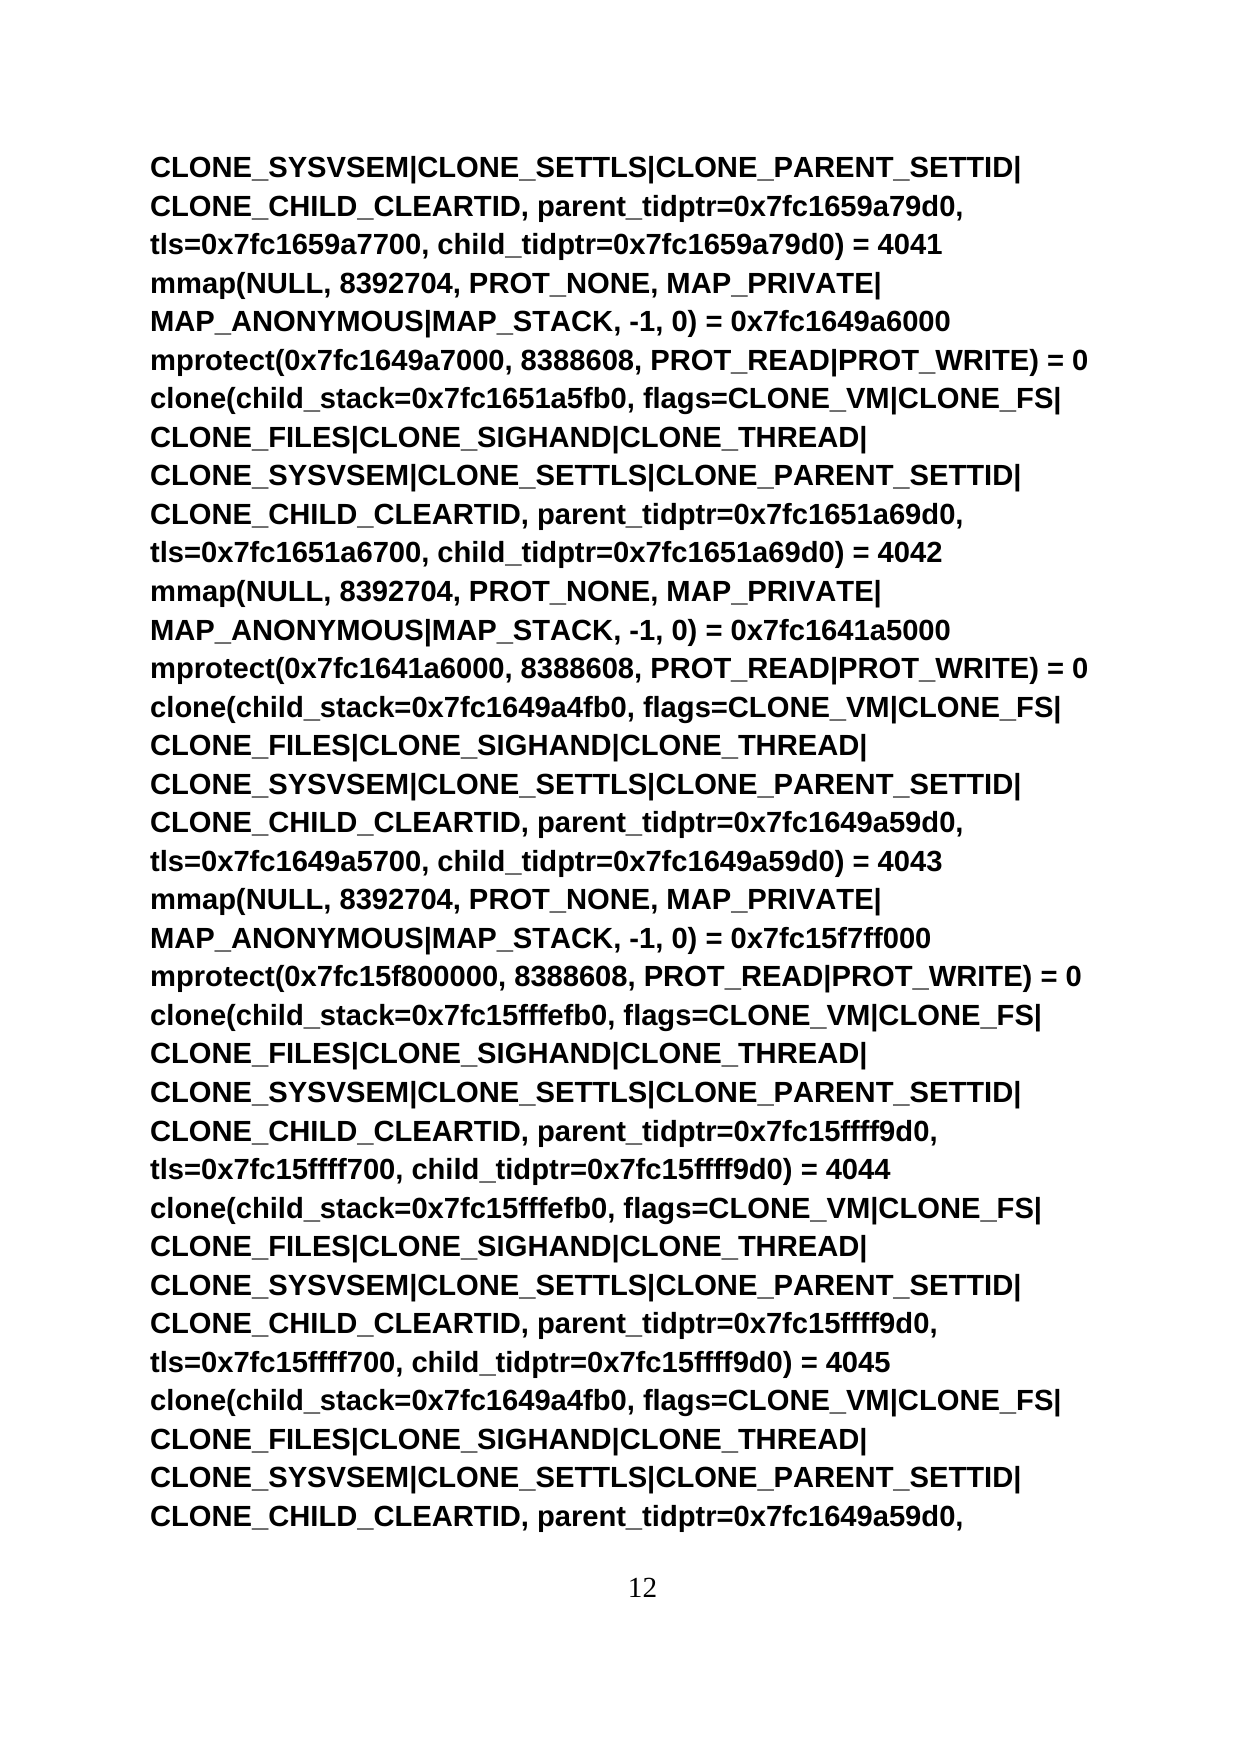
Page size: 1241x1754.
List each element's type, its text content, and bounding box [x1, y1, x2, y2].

text mprotect(0x7fc15f800000, 8388608, PROT_READ|PROT_WRITE) = 0 [150, 959, 1091, 993]
text clone(child_stack=0x7fc1649a4fb0, flags=CLONE_VM|CLONE_FS|CLONE_FILES|CLONE_SIGHAND|CLONE_THREAD|CLONE_SYSVSEM|CLONE_SETTLS|CLONE_PARENT_SETTID|CLONE_CHILD_CLEARTID, parent_tidptr=0x7fc1649a59d0, tls=0x7fc1649a5700, child_tidptr=0x7fc1649a59d0) = 4043 [150, 689, 1091, 877]
text CLONE_SYSVSEM|CLONE_SETTLS|CLONE_PARENT_SETTID|CLONE_CHILD_CLEARTID, parent_tidptr=0x7fc1659a79d0, tls=0x7fc1659a7700, child_tidptr=0x7fc1659a79d0) = 4041 [150, 150, 1091, 261]
text clone(child_stack=0x7fc1651a5fb0, flags=CLONE_VM|CLONE_FS|CLONE_FILES|CLONE_SIGHAND|CLONE_THREAD|CLONE_SYSVSEM|CLONE_SETTLS|CLONE_PARENT_SETTID|CLONE_CHILD_CLEARTID, parent_tidptr=0x7fc1651a69d0, tls=0x7fc1651a6700, child_tidptr=0x7fc1651a69d0) = 4042 [150, 381, 1091, 569]
text clone(child_stack=0x7fc1649a4fb0, flags=CLONE_VM|CLONE_FS|CLONE_FILES|CLONE_SIGHAND|CLONE_THREAD|CLONE_SYSVSEM|CLONE_SETTLS|CLONE_PARENT_SETTID|CLONE_CHILD_CLEARTID, parent_tidptr=0x7fc1649a59d0, [150, 1383, 1091, 1532]
text mprotect(0x7fc1649a7000, 8388608, PROT_READ|PROT_WRITE) = 0 [150, 343, 1091, 376]
text mprotect(0x7fc1641a6000, 8388608, PROT_READ|PROT_WRITE) = 0 [150, 651, 1091, 684]
text mmap(NULL, 8392704, PROT_NONE, MAP_PRIVATE|MAP_ANONYMOUS|MAP_STACK, -1, 0) = 0x7fc1641a5000 [150, 574, 1091, 646]
text mmap(NULL, 8392704, PROT_NONE, MAP_PRIVATE|MAP_ANONYMOUS|MAP_STACK, -1, 0) = 0x7fc1649a6000 [150, 266, 1091, 338]
text clone(child_stack=0x7fc15fffefb0, flags=CLONE_VM|CLONE_FS|CLONE_FILES|CLONE_SIGHAND|CLONE_THREAD|CLONE_SYSVSEM|CLONE_SETTLS|CLONE_PARENT_SETTID|CLONE_CHILD_CLEARTID, parent_tidptr=0x7fc15ffff9d0, tls=0x7fc15ffff700, child_tidptr=0x7fc15ffff9d0) = 4045 [150, 1191, 1091, 1378]
text clone(child_stack=0x7fc15fffefb0, flags=CLONE_VM|CLONE_FS|CLONE_FILES|CLONE_SIGHAND|CLONE_THREAD|CLONE_SYSVSEM|CLONE_SETTLS|CLONE_PARENT_SETTID|CLONE_CHILD_CLEARTID, parent_tidptr=0x7fc15ffff9d0, tls=0x7fc15ffff700, child_tidptr=0x7fc15ffff9d0) = 4044 [150, 998, 1091, 1186]
text mmap(NULL, 8392704, PROT_NONE, MAP_PRIVATE|MAP_ANONYMOUS|MAP_STACK, -1, 0) = 0x7fc15f7ff000 [150, 882, 1091, 954]
